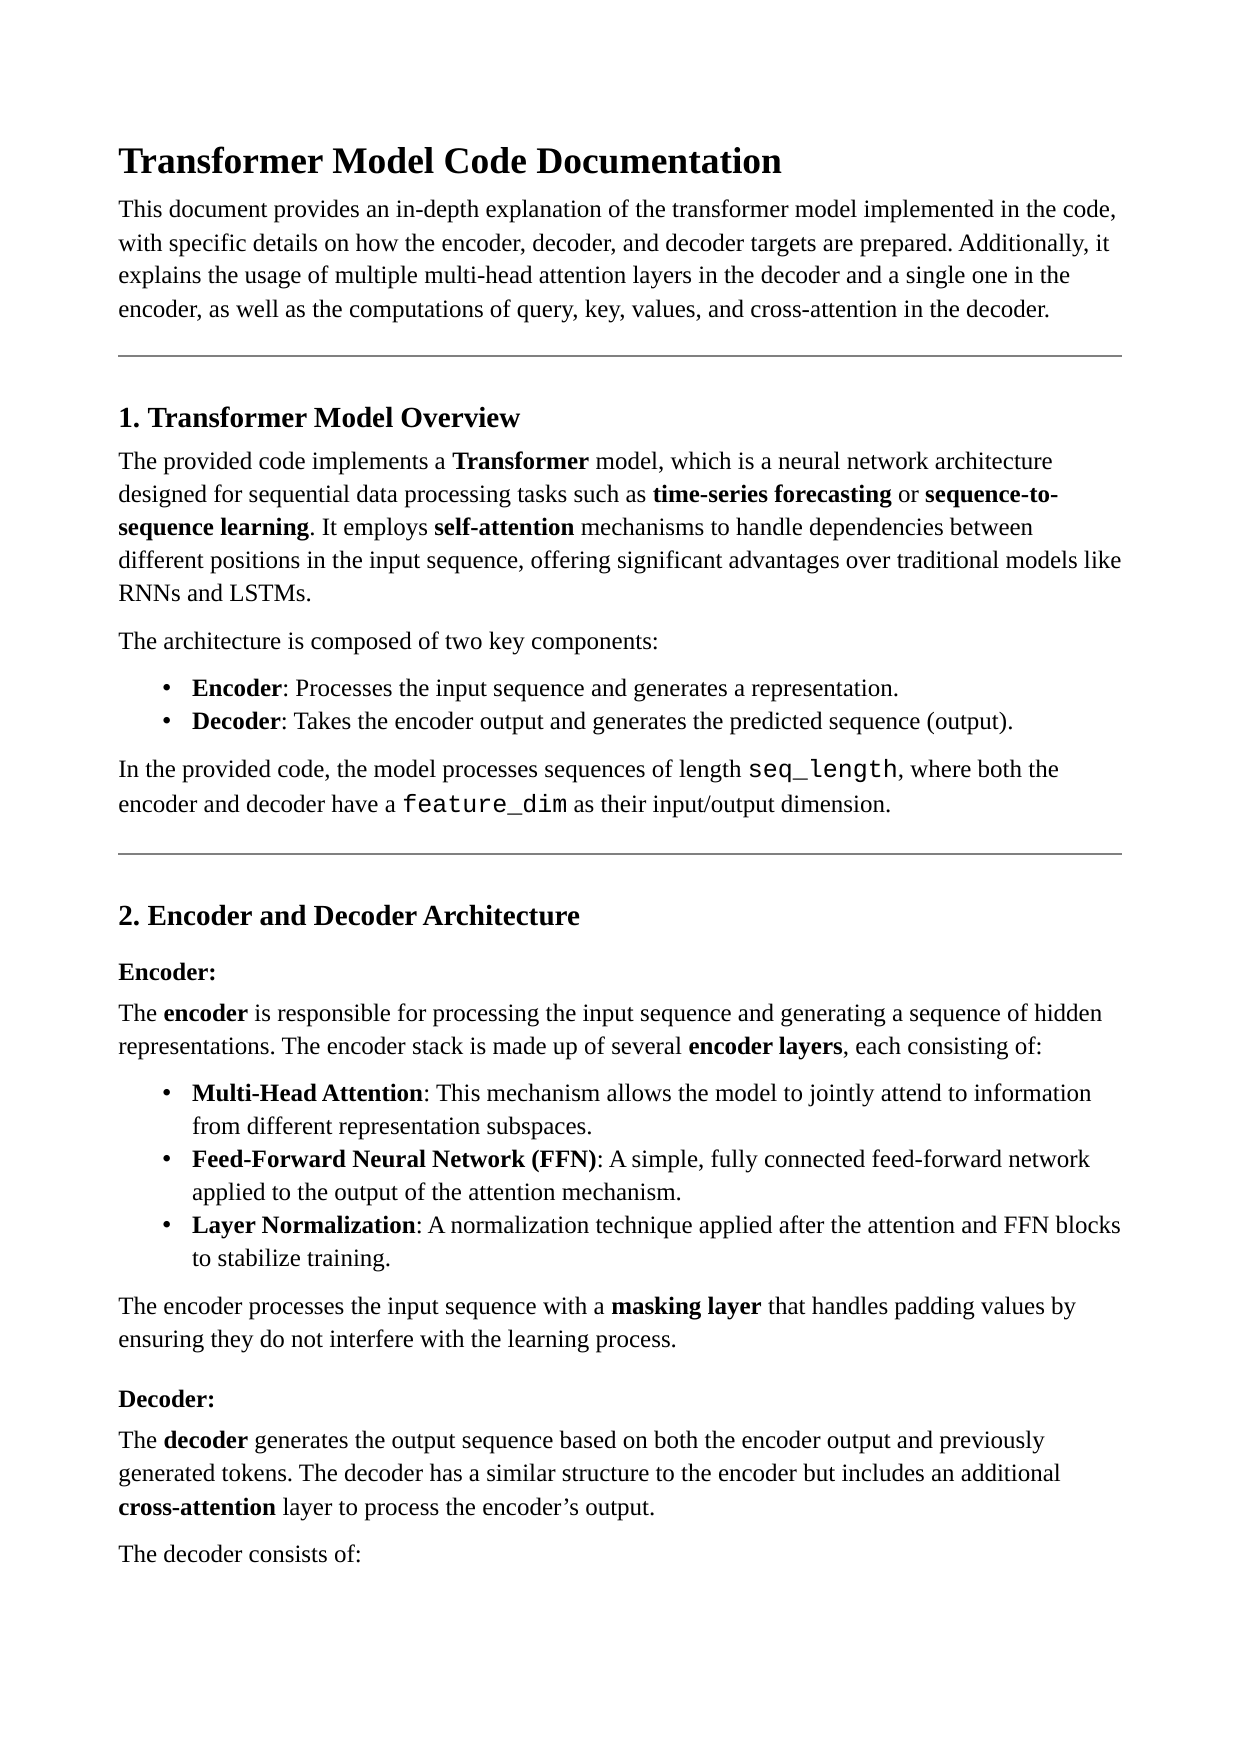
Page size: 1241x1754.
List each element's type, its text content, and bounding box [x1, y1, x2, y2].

list Layer Normalization: A normalization technique applied after the attention and FFN blocks to stabilize training. [162, 1211, 1122, 1272]
text The architecture is composed of two key components: [118, 626, 1122, 654]
subtitle Encoder: [118, 957, 1122, 985]
subtitle 1. Transformer Model Overview [118, 400, 1122, 434]
subtitle Transformer Model Code Documentation [118, 139, 1122, 182]
text The decoder consists of: [118, 1539, 1122, 1568]
list Feed-Forward Neural Network (FFN): A simple, fully connected feed-forward network applied to the output of the attention mechanism. [162, 1144, 1122, 1206]
text The provided code implements a Transformer model, which is a neural network architecture designed for sequential data processing tasks such as time-series forecasting or sequence-to-sequence learning. It employs self-attention mechanisms to handle dependencies between different positions in the input sequence, offering significant advantages over traditional models like RNNs and LSTMs. [118, 446, 1122, 607]
list Multi-Head Attention: This mechanism allows the model to jointly attend to information from different representation subspaces. [162, 1078, 1122, 1140]
text In the provided code, the model processes sequences of length seq_length, where both the encoder and decoder have a feature_dim as their input/output dimension. [118, 754, 1122, 820]
text This document provides an in-depth explanation of the transformer model implemented in the code, with specific details on how the encoder, decoder, and decoder targets are prepared. Additionally, it explains the usage of multiple multi-head attention layers in the decoder and a single one in the encoder, as well as the computations of query, key, values, and cross-attention in the decoder. [118, 194, 1122, 322]
subtitle Decoder: [118, 1384, 1122, 1413]
subtitle 2. Encoder and Decoder Architecture [118, 898, 1122, 932]
list Encoder: Processes the input sequence and generates a representation. [162, 673, 1122, 702]
list Decoder: Takes the encoder output and generates the predicted sequence (output). [162, 706, 1122, 735]
text The decoder generates the output sequence based on both the encoder output and previously generated tokens. The decoder has a similar structure to the encoder but includes an additional cross-attention layer to process the encoder’s output. [118, 1426, 1122, 1520]
text The encoder is responsible for processing the input sequence and generating a sequence of hidden representations. The encoder stack is made up of several encoder layers, each consisting of: [118, 998, 1122, 1059]
text The encoder processes the input sequence with a masking layer that handles padding values by ensuring they do not interfere with the learning process. [118, 1291, 1122, 1353]
